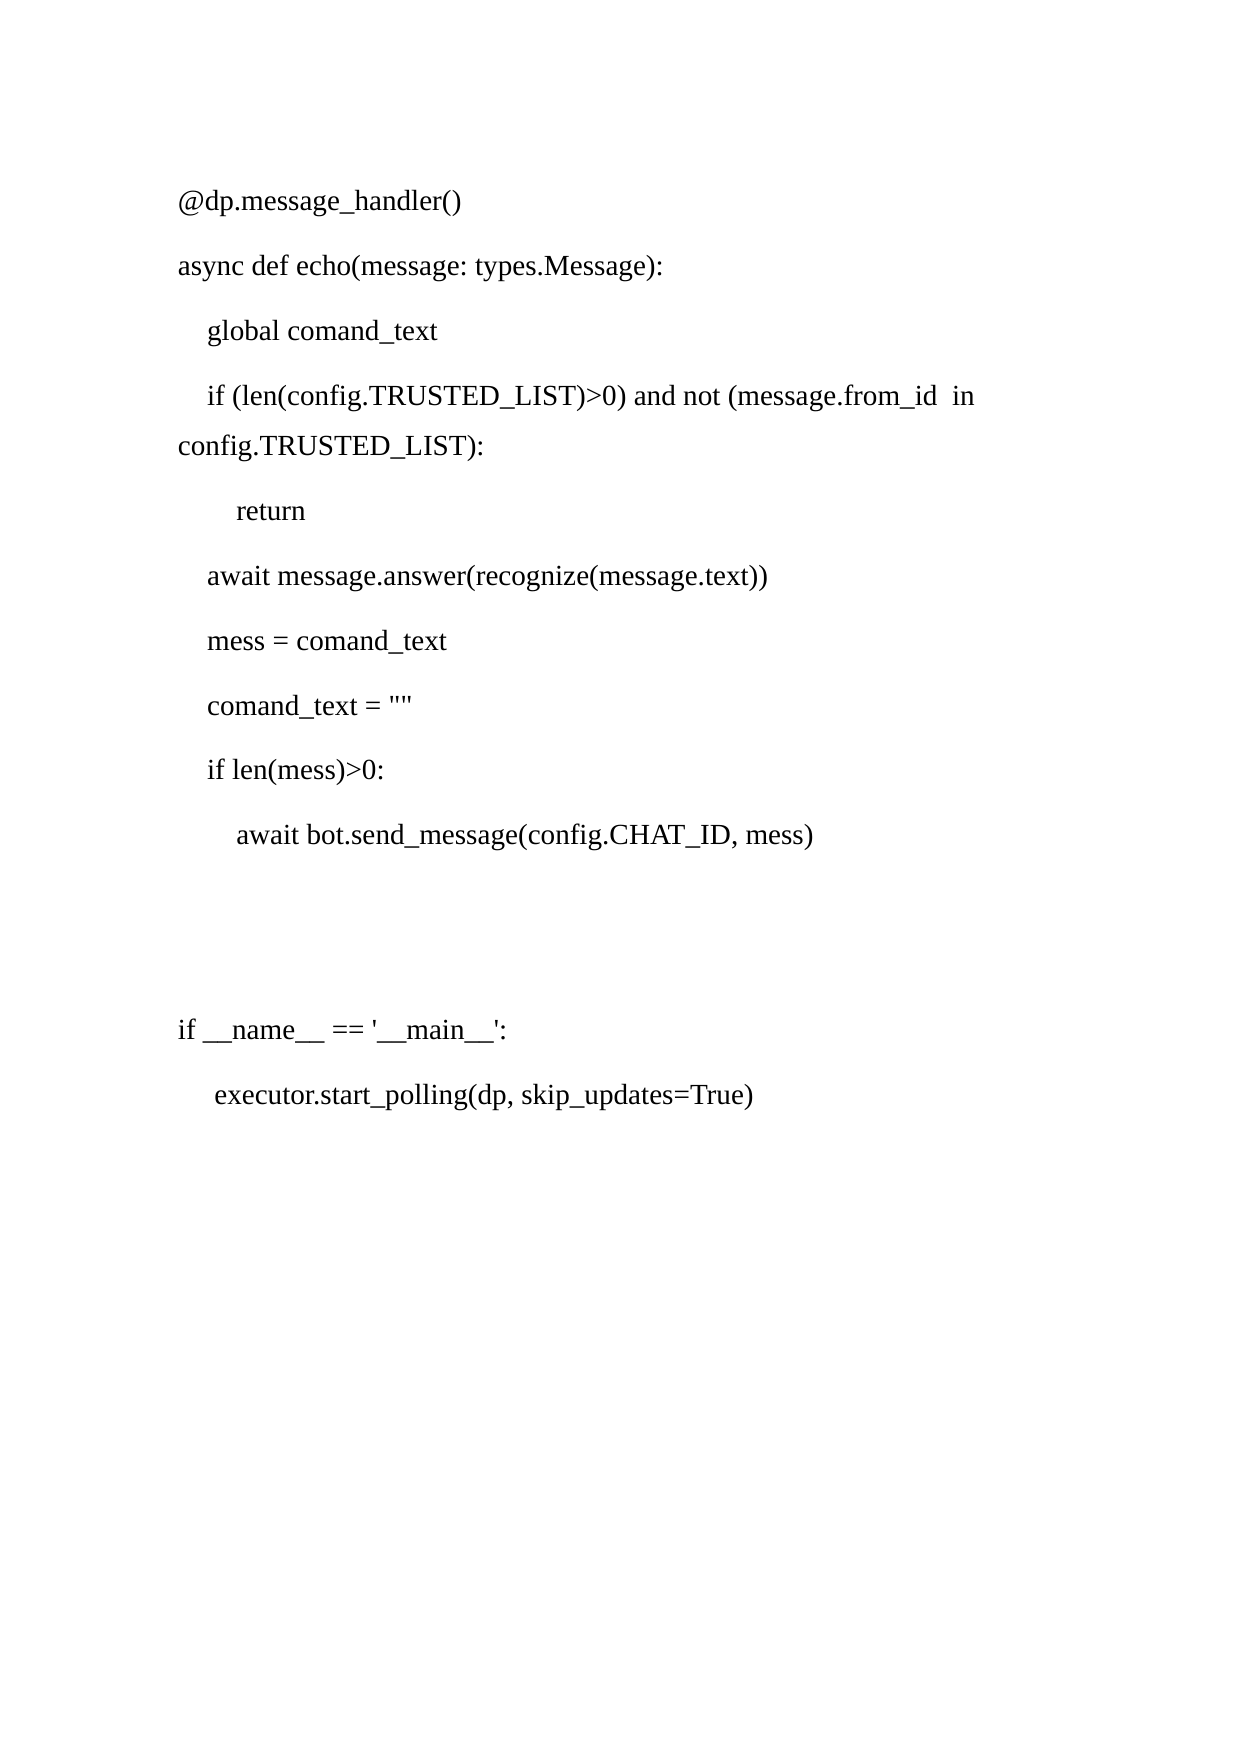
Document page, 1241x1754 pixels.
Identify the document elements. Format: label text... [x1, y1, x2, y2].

text if len(mess)>0: [178, 752, 1182, 786]
text if (len(config.TRUSTED_LIST)>0) and not (message.from_id in config.TRUSTED_LIST): [178, 378, 1182, 462]
text await bot.send_message(config.CHAT_ID, mess) [178, 817, 1182, 851]
text comand_text = "" [178, 688, 1182, 721]
text return [178, 493, 1182, 526]
text mess = comand_text [178, 623, 1182, 656]
text executor.start_polling(dp, skip_updates=True) [178, 1077, 1182, 1111]
text global comand_text [178, 313, 1182, 346]
text @dp.message_handler() [178, 183, 1182, 217]
text await message.answer(recognize(message.text)) [178, 558, 1182, 591]
text async def echo(message: types.Message): [178, 248, 1182, 281]
text if __name__ == '__main__': [178, 1012, 1182, 1046]
